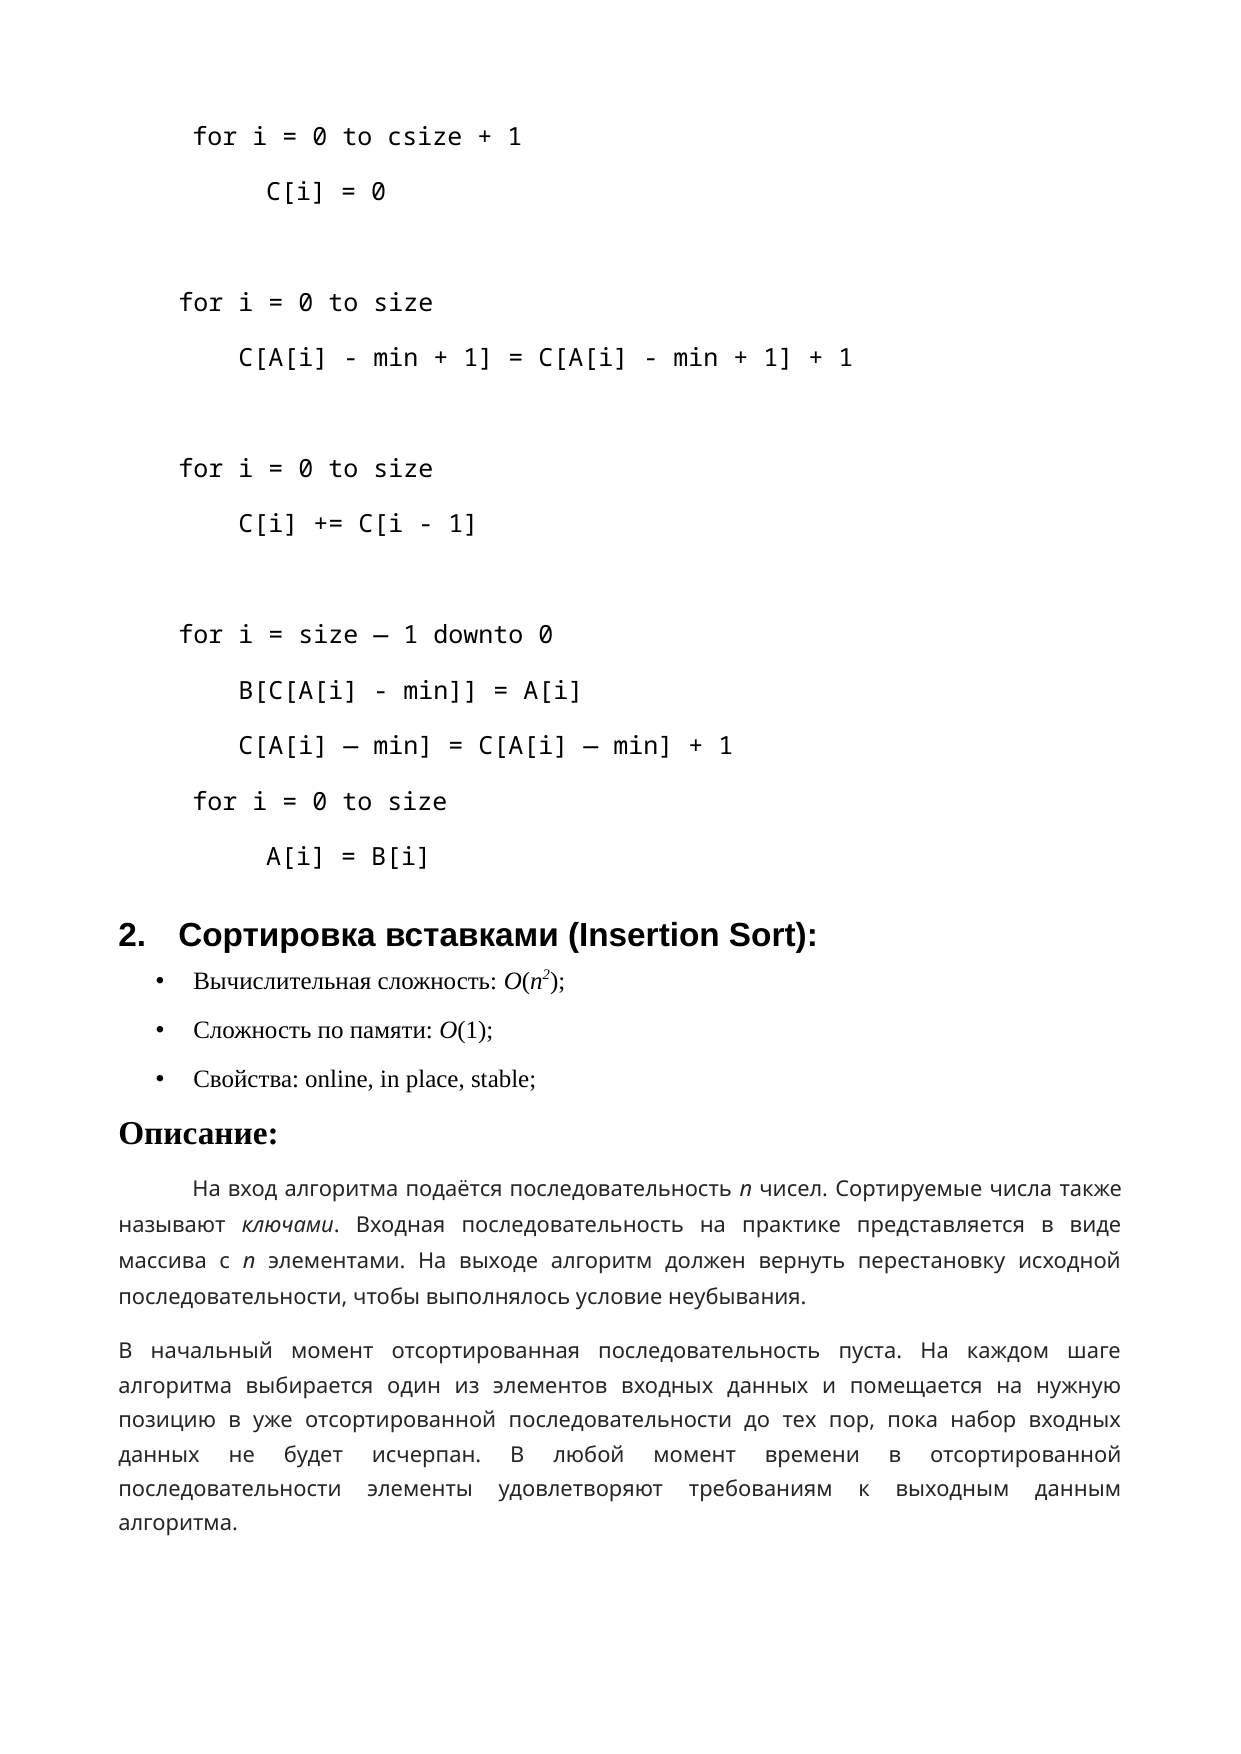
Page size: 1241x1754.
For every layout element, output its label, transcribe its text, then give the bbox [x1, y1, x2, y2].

text for i = 0 to size [118, 451, 1122, 485]
subtitle Сортировка вставками (Insertion Sort): [118, 915, 1122, 953]
text for i = size — 1 downto 0 [118, 617, 1122, 651]
text C[i] += C[i - 1] [118, 506, 1122, 540]
text В начальный момент отсортированная последовательность пуста. На каждом шаге алгоритма выбирается один из элементов входных данных и помещается на нужную позицию в уже отсортированной последовательности до тех пор, пока набор входных данных не будет исчерпан. В любой момент времени в отсортированной последовательности элементы удовлетворяют требованиям к выходным данным алгоритма. [118, 1331, 1122, 1537]
list Вычислительная сложность: O(n2); [156, 966, 1122, 994]
text for i = 0 to size [118, 783, 1122, 817]
text C[A[i] - min + 1] = C[A[i] - min + 1] + 1 [118, 340, 1122, 374]
list Сложность по памяти: O(1); [156, 1015, 1122, 1043]
text На вход алгоритма подаётся последовательность n чисел. Сортируемые числа также называют ключами. Входная последовательность на практике представляется в виде массива с n элементами. На выходе алгоритм должен вернуть перестановку исходной последовательности, чтобы выполнялось условие неубывания. [118, 1173, 1122, 1310]
text C[i] = 0 [118, 173, 1122, 208]
text Описание: [118, 1113, 1122, 1151]
text for i = 0 to size [118, 284, 1122, 318]
text for i = 0 to csize + 1 [118, 118, 1122, 152]
text B[C[A[i] - min]] = A[i] [118, 672, 1122, 706]
list Свойства: online, in place, stable; [156, 1064, 1122, 1093]
text C[A[i] — min] = C[A[i] — min] + 1 [118, 728, 1122, 762]
text A[i] = B[i] [118, 838, 1122, 873]
